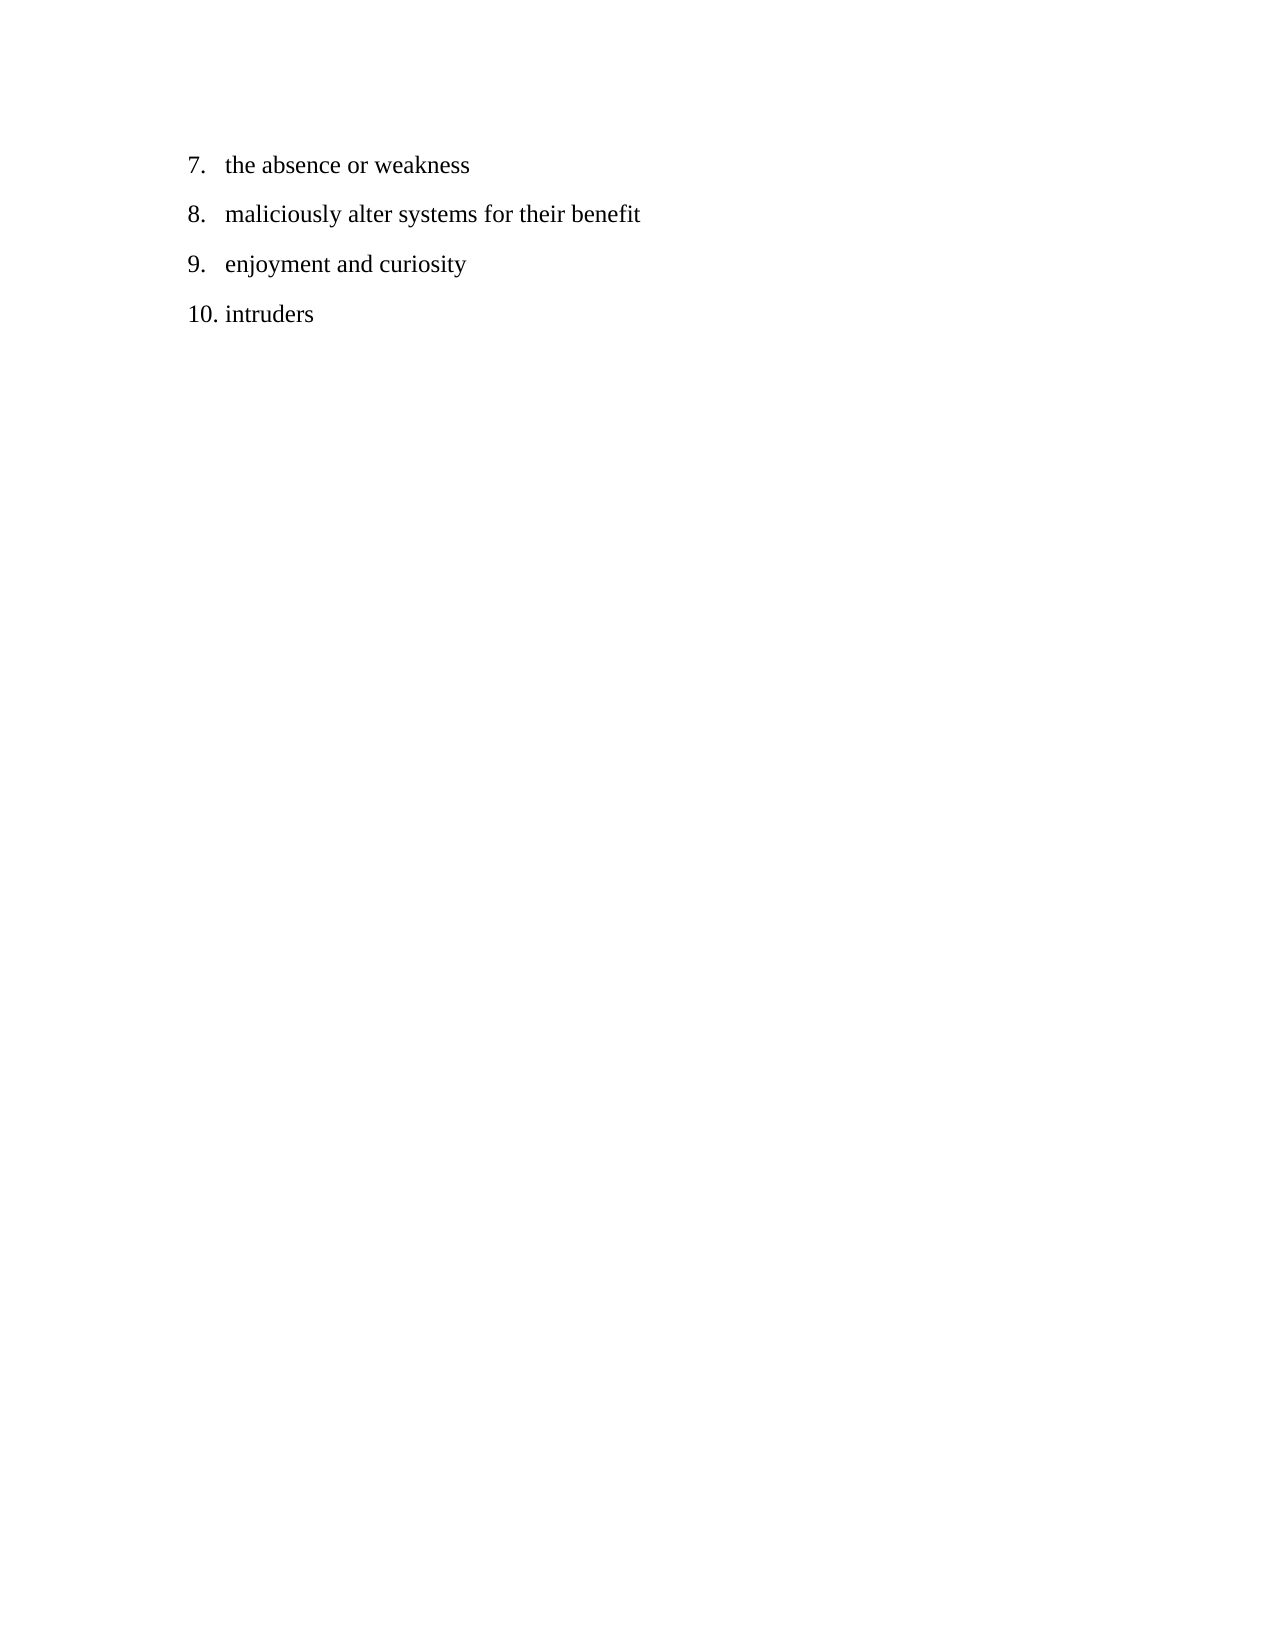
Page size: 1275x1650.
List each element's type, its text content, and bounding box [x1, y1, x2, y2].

list intruders [187, 299, 1125, 327]
list enjoyment and curiosity [187, 249, 1125, 278]
list maliciously alter systems for their benefit [187, 199, 1125, 228]
list the absence or weakness [187, 150, 1125, 179]
